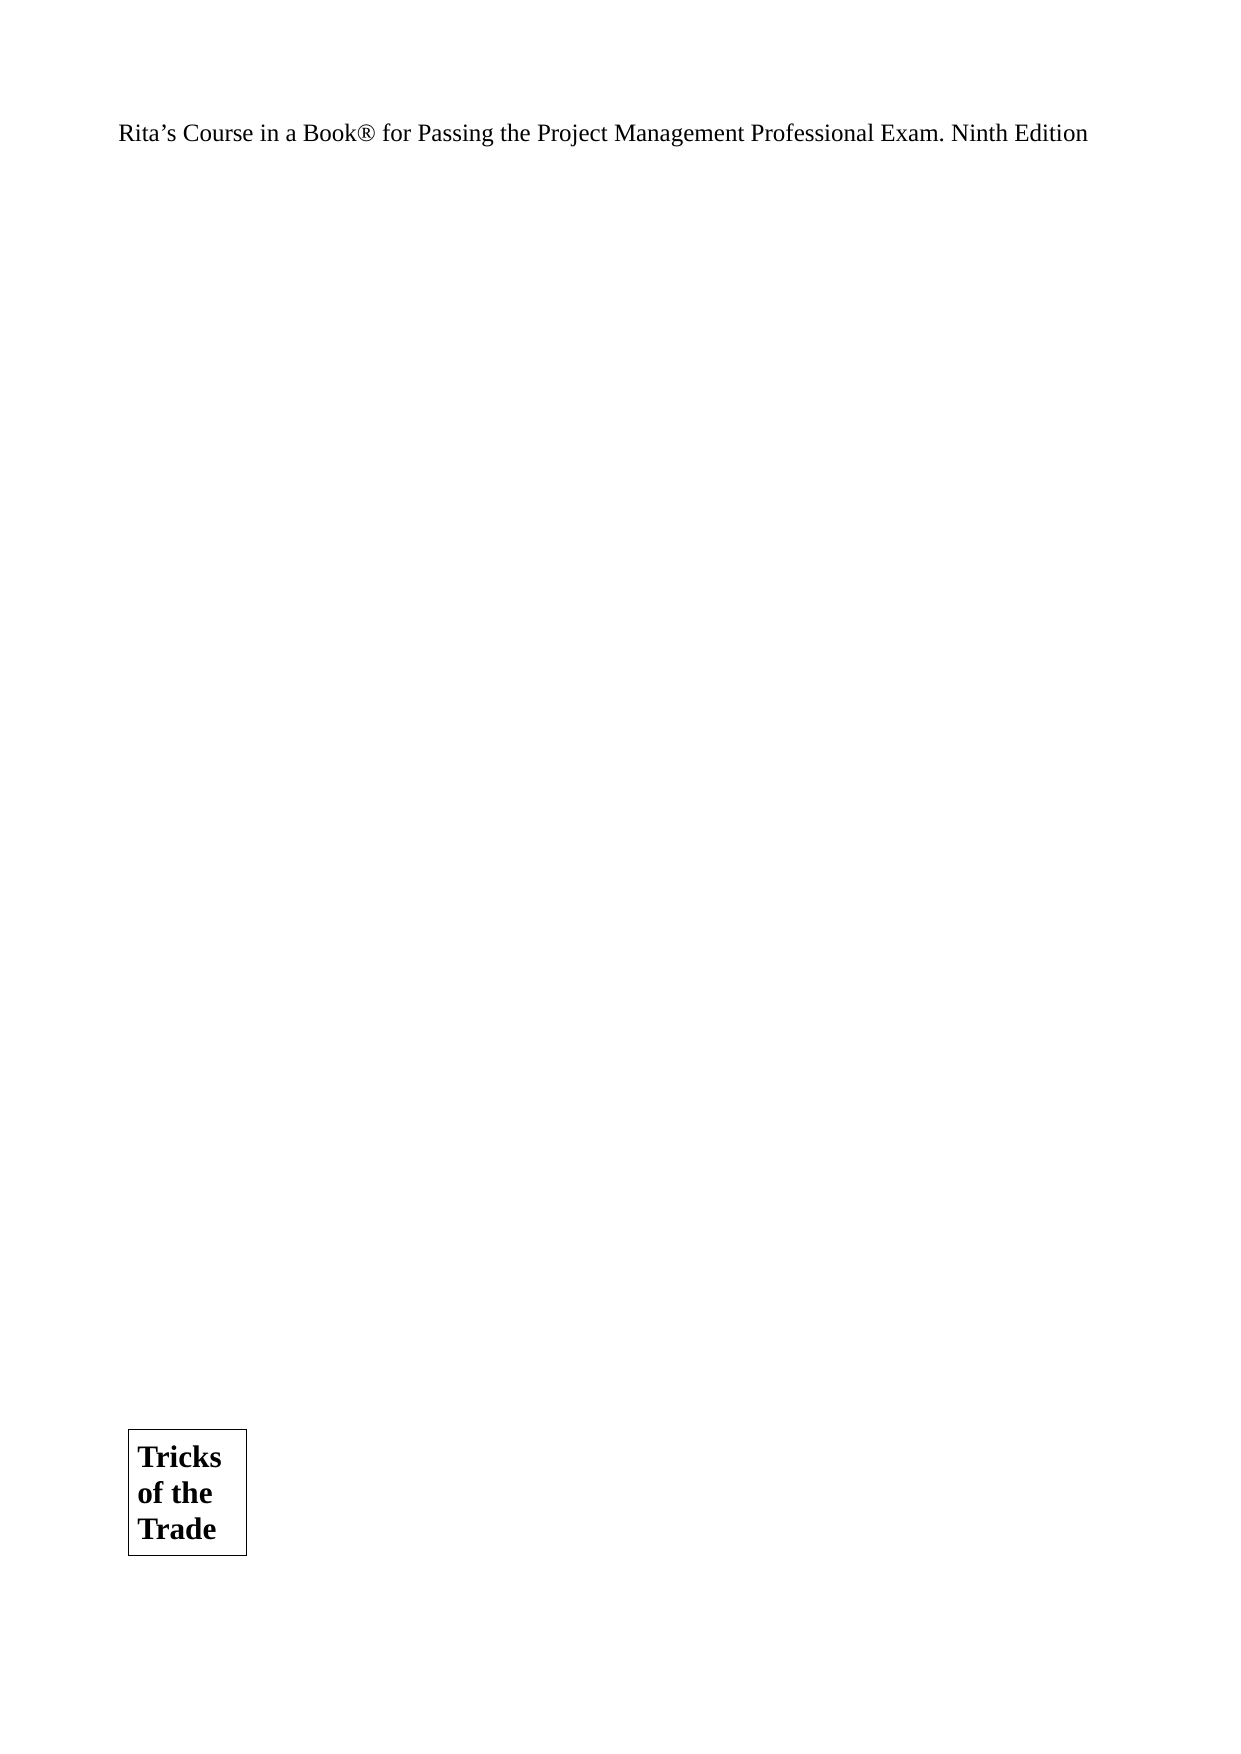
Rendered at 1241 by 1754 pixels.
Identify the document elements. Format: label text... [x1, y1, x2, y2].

text Tricks of the Trade [137, 1438, 238, 1546]
